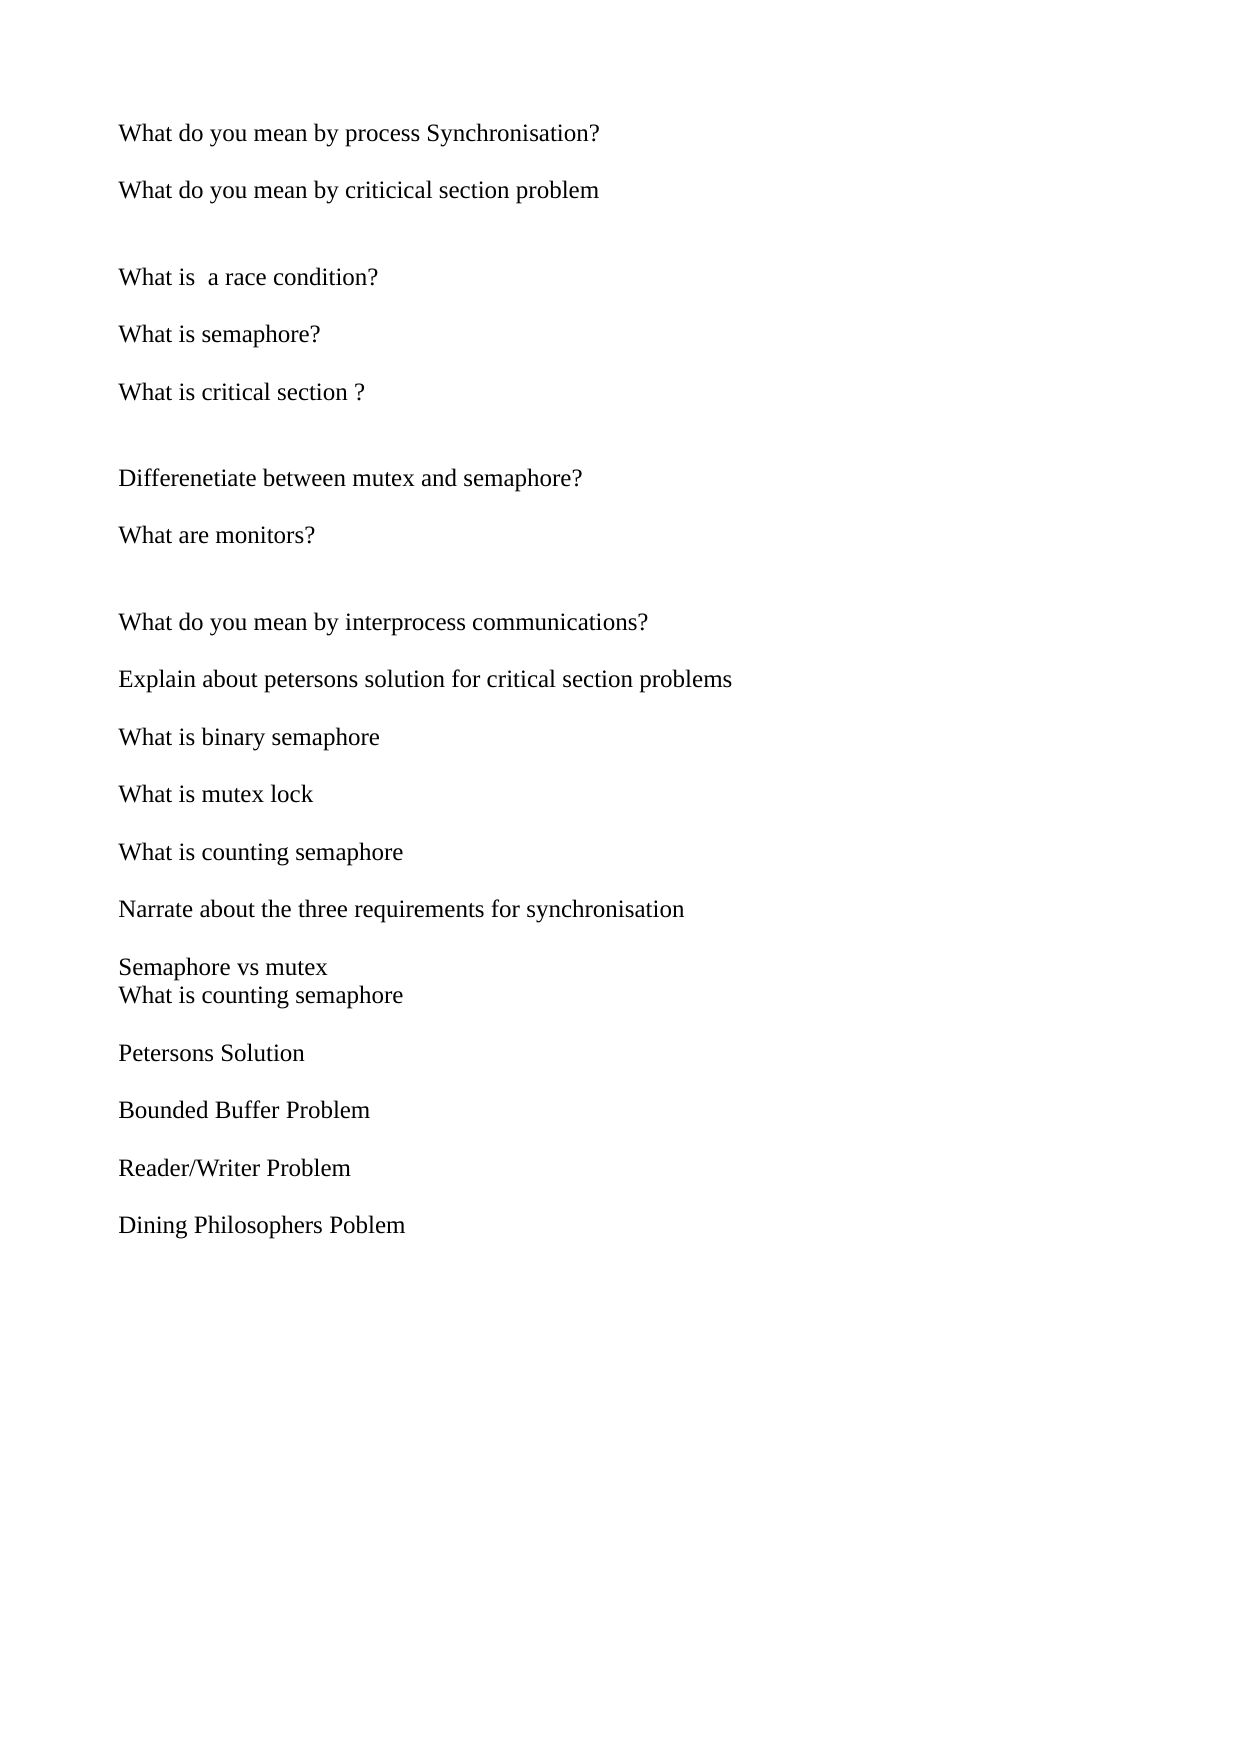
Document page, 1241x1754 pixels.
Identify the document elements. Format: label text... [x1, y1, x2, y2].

text What is critical section ? [118, 377, 1122, 406]
text Bounded Buffer Problem [118, 1096, 1122, 1124]
text What is binary semaphore [118, 722, 1122, 751]
text Petersons Solution [118, 1038, 1122, 1067]
text What is mutex lock [118, 779, 1122, 808]
text Narrate about the three requirements for synchronisation [118, 894, 1122, 923]
text What do you mean by criticical section problem [118, 176, 1122, 204]
text What do you mean by interprocess communications? [118, 607, 1122, 636]
text What do you mean by process Synchronisation? [118, 118, 1122, 147]
text What is counting semaphore [118, 837, 1122, 866]
text What is a race condition? [118, 262, 1122, 291]
text Explain about petersons solution for critical section problems [118, 664, 1122, 693]
text What is counting semaphore [118, 981, 1122, 1009]
text Dining Philosophers Poblem [118, 1211, 1122, 1239]
text What are monitors? [118, 521, 1122, 549]
text Reader/Writer Problem [118, 1153, 1122, 1182]
text What is semaphore? [118, 319, 1122, 348]
text Differenetiate between mutex and semaphore? [118, 463, 1122, 492]
text Semaphore vs mutex [118, 952, 1122, 981]
